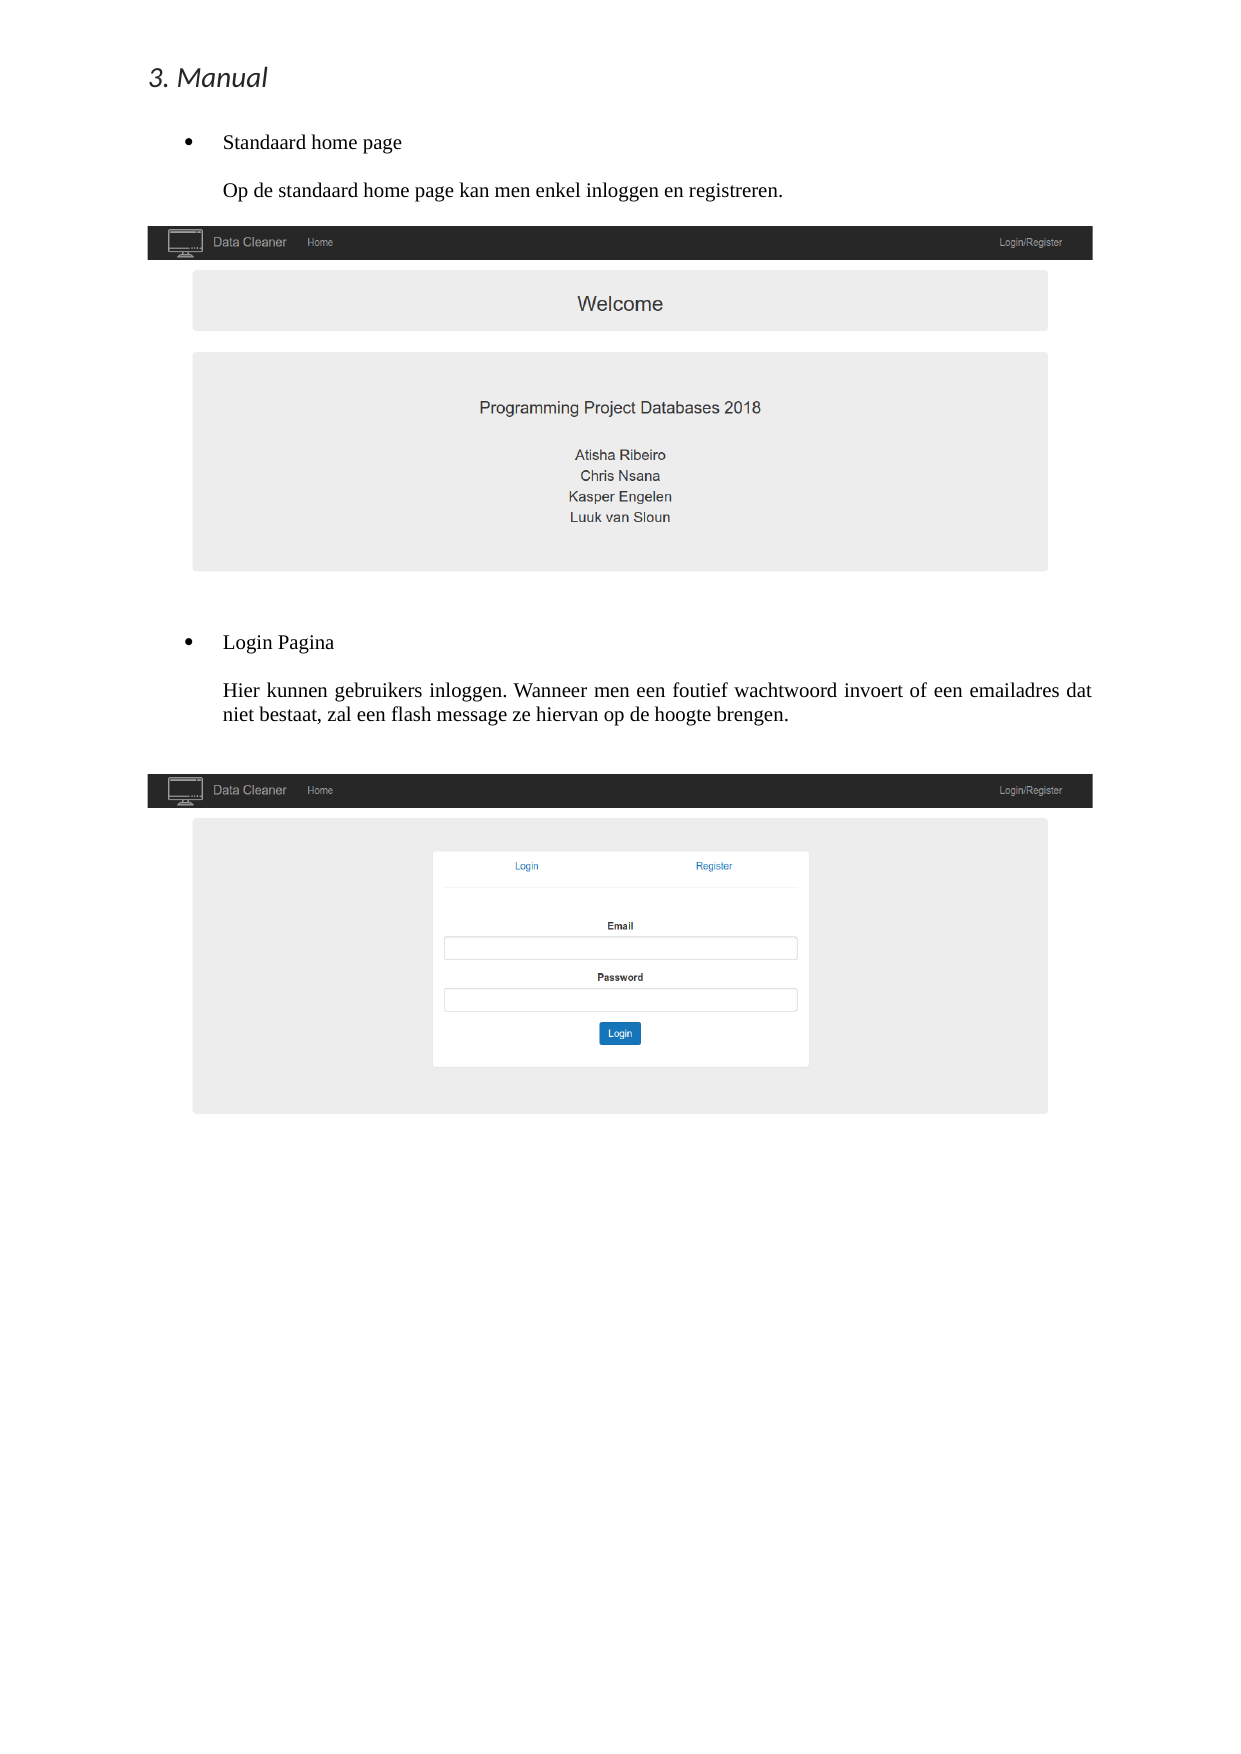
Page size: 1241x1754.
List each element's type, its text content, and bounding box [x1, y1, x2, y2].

picture [147, 774, 1093, 1153]
text Hier kunnen gebruikers inloggen. Wanneer men een foutief wachtwoord invoert of een emailadres dat niet bestaat, zal een flash message ze hiervan op de hoogte brengen. [223, 678, 1093, 726]
list Standaard home page [185, 130, 1093, 154]
list Login Pagina [185, 630, 1093, 654]
text Op de standaard home page kan men enkel inloggen en registreren. [223, 178, 1093, 202]
picture [147, 226, 1093, 606]
subtitle 3. Manual [148, 59, 1093, 95]
